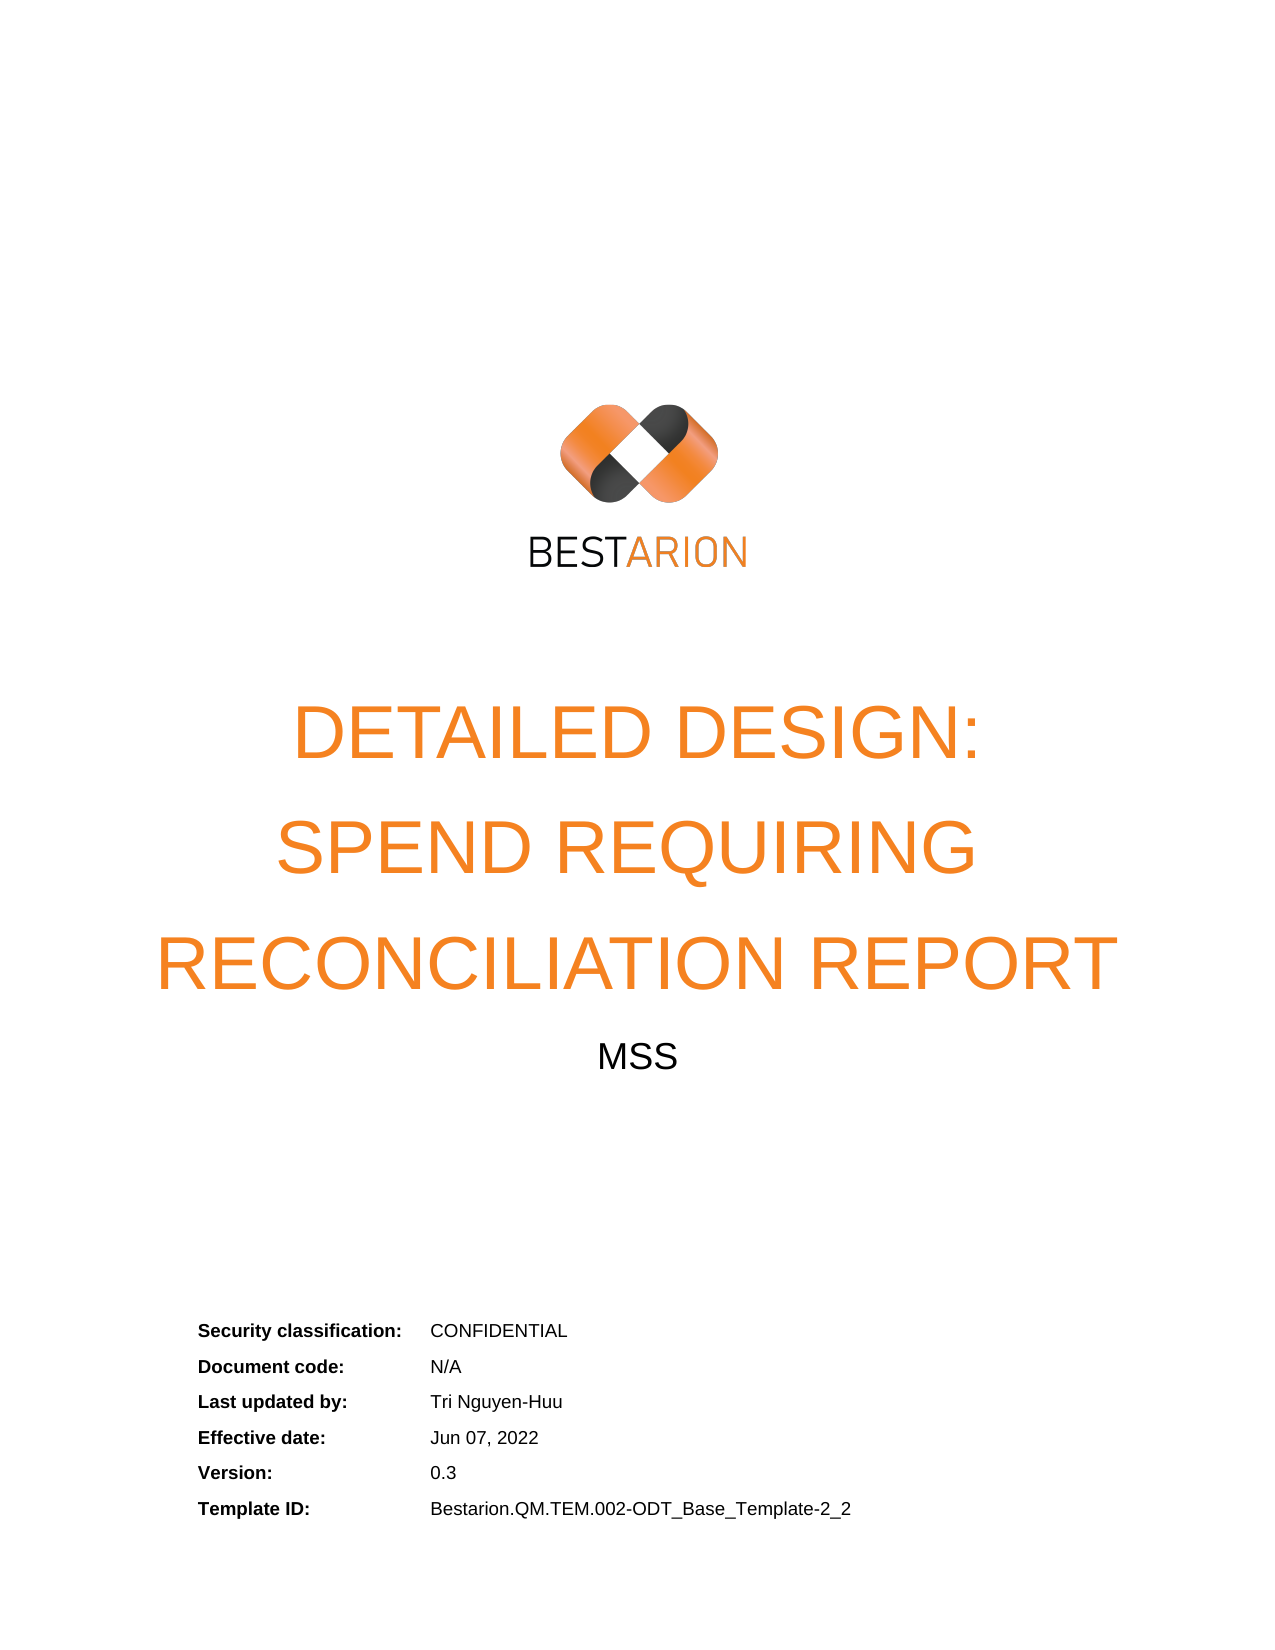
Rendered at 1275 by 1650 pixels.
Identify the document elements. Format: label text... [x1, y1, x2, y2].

table_cell [89, 1350, 192, 1385]
table_cell [89, 1492, 192, 1527]
table_cell Template ID: [192, 1492, 424, 1527]
table_cell 0.3 [424, 1456, 1187, 1492]
title SPEND REQUIRING [88, 803, 1186, 889]
table_cell Last updated by: [192, 1385, 424, 1421]
table_cell Document code: [192, 1350, 424, 1385]
table_header Security classification: [192, 1315, 424, 1350]
table_cell [89, 1385, 192, 1421]
table_cell Bestarion.QM.TEM.002-ODT_Base_Template-2_2 [424, 1492, 1187, 1527]
table_cell [89, 1456, 192, 1492]
picture [525, 379, 750, 604]
table_cell Jun 07, 2022 [424, 1421, 1187, 1456]
title RECONCILIATION REPORT [88, 919, 1186, 1005]
table_cell Version: [192, 1456, 424, 1492]
table_header CONFIDENTIAL [424, 1315, 1187, 1350]
table_header [89, 1315, 192, 1350]
title Detailed design: [88, 688, 1186, 774]
table_cell Effective date: [192, 1421, 424, 1456]
title MSS [88, 1034, 1186, 1077]
table_cell Tri Nguyen-Huu [424, 1385, 1187, 1421]
table_cell [89, 1421, 192, 1456]
table_cell N/A [424, 1350, 1187, 1385]
